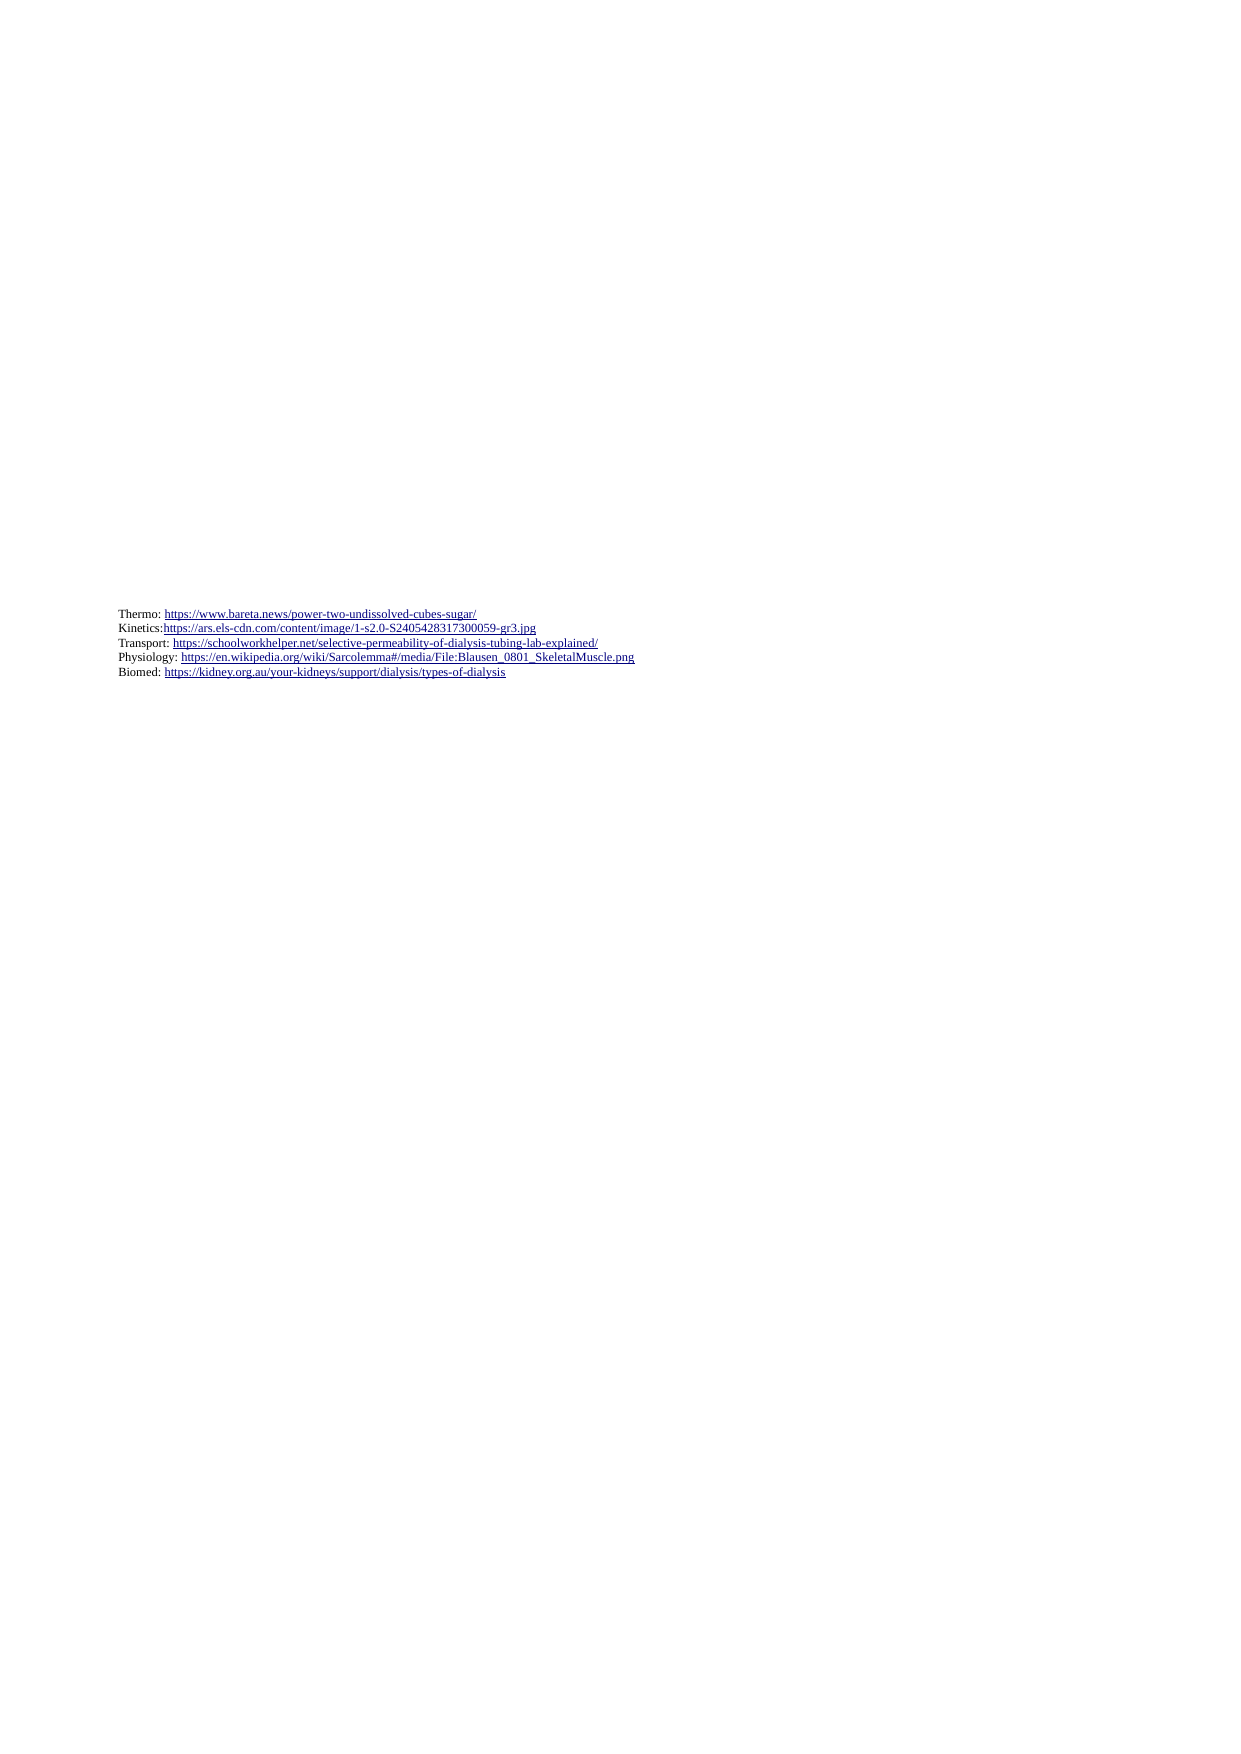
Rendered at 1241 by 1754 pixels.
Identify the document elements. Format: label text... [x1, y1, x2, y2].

text Physiology: https://en.wikipedia.org/wiki/Sarcolemma#/media/File:Blausen_0801_SkeletalMuscle.png [118, 650, 1122, 664]
text Kinetics:https://ars.els-cdn.com/content/image/1-s2.0-S2405428317300059-gr3.jpg [118, 621, 1122, 636]
text Biomed: https://kidney.org.au/your-kidneys/support/dialysis/types-of-dialysis [118, 664, 1122, 679]
text Thermo: https://www.bareta.news/power-two-undissolved-cubes-sugar/ [118, 607, 1122, 621]
text Transport: https://schoolworkhelper.net/selective-permeability-of-dialysis-tubing-lab-explained/ [118, 636, 1122, 650]
